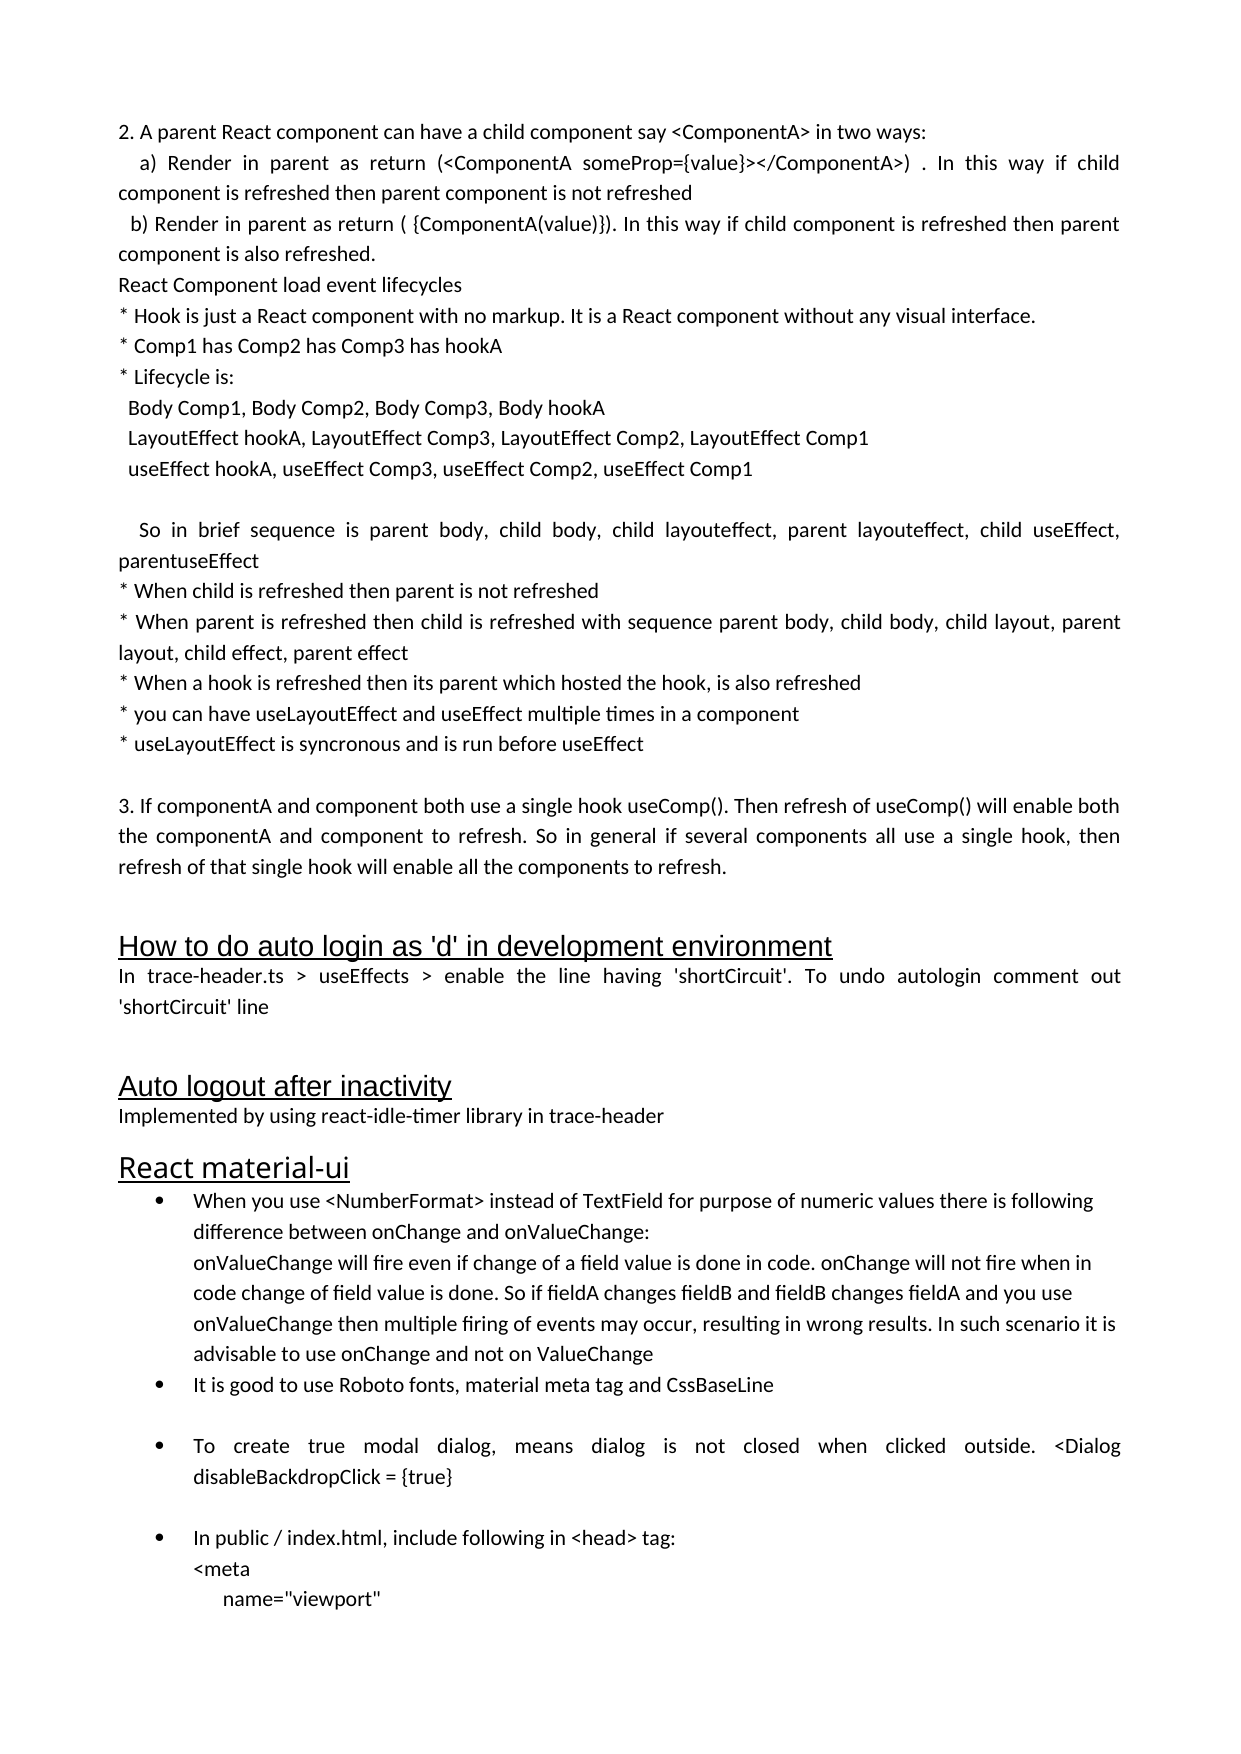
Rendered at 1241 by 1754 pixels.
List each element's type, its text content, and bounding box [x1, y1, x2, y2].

text * When parent is refreshed then child is refreshed with sequence parent body, child body, child layout, parent layout, child effect, parent effect [118, 608, 1122, 665]
text React Component load event lifecycles [118, 271, 1122, 298]
text * When child is refreshed then parent is not refreshed [118, 577, 1122, 604]
text onValueChange will fire even if change of a field value is done in code. onChange will not fire when in code change of field value is done. So if fieldA changes fieldB and fieldB changes fieldA and you use onValueChange then multiple firing of events may occur, resulting in wrong results. In such scenario it is advisable to use onChange and not on ValueChange [193, 1249, 1122, 1367]
text Implemented by using react-idle-timer library in trace-header [118, 1102, 1122, 1129]
text 2. A parent React component can have a child component say <ComponentA> in two ways: [118, 118, 1122, 145]
text a) Render in parent as return (<ComponentA someProp={value}></ComponentA>) . In this way if child component is refreshed then parent component is not refreshed [118, 149, 1122, 206]
text * Comp1 has Comp2 has Comp3 has hookA [118, 332, 1122, 359]
text In trace-header.ts > useEffects > enable the line having 'shortCircuit'. To undo autologin comment out 'shortCircuit' line [118, 962, 1122, 1020]
text name="viewport" [193, 1586, 1122, 1612]
text Body Comp1, Body Comp2, Body Comp3, Body hookA [118, 394, 1122, 420]
text b) Render in parent as return ( {ComponentA(value)}). In this way if child component is refreshed then parent component is also refreshed. [118, 210, 1122, 267]
subtitle React material-ui [118, 1148, 1122, 1187]
list To create true modal dialog, means dialog is not closed when clicked outside. <Dialog disableBackdropClick = {true} [156, 1432, 1122, 1490]
text useEffect hookA, useEffect Comp3, useEffect Comp2, useEffect Comp1 [118, 455, 1122, 482]
text 3. If componentA and component both use a single hook useComp(). Then refresh of useComp() will enable both the componentA and component to refresh. So in general if several components all use a single hook, then refresh of that single hook will enable all the components to refresh. [118, 792, 1122, 880]
text <meta [193, 1555, 1122, 1582]
text So in brief sequence is parent body, child body, child layouteffect, parent layouteffect, child useEffect, parentuseEffect [118, 516, 1122, 573]
text * When a hook is refreshed then its parent which hosted the hook, is also refreshed [118, 669, 1122, 696]
list It is good to use Roboto fonts, material meta tag and CssBaseLine [156, 1371, 1122, 1398]
text * useLayoutEffect is syncronous and is run before useEffect [118, 731, 1122, 757]
text * you can have useLayoutEffect and useEffect multiple times in a component [118, 700, 1122, 727]
text LayoutEffect hookA, LayoutEffect Comp3, LayoutEffect Comp2, LayoutEffect Comp1 [118, 424, 1122, 451]
subtitle Auto logout after inactivity [118, 1069, 1122, 1102]
subtitle How to do auto login as 'd' in development environment [118, 929, 1122, 962]
list In public / index.html, include following in <head> tag: [156, 1524, 1122, 1551]
list When you use <NumberFormat> instead of TextField for purpose of numeric values there is following difference between onChange and onValueChange: [156, 1187, 1122, 1245]
text * Hook is just a React component with no markup. It is a React component without any visual interface. [118, 302, 1122, 328]
text * Lifecycle is: [118, 363, 1122, 390]
